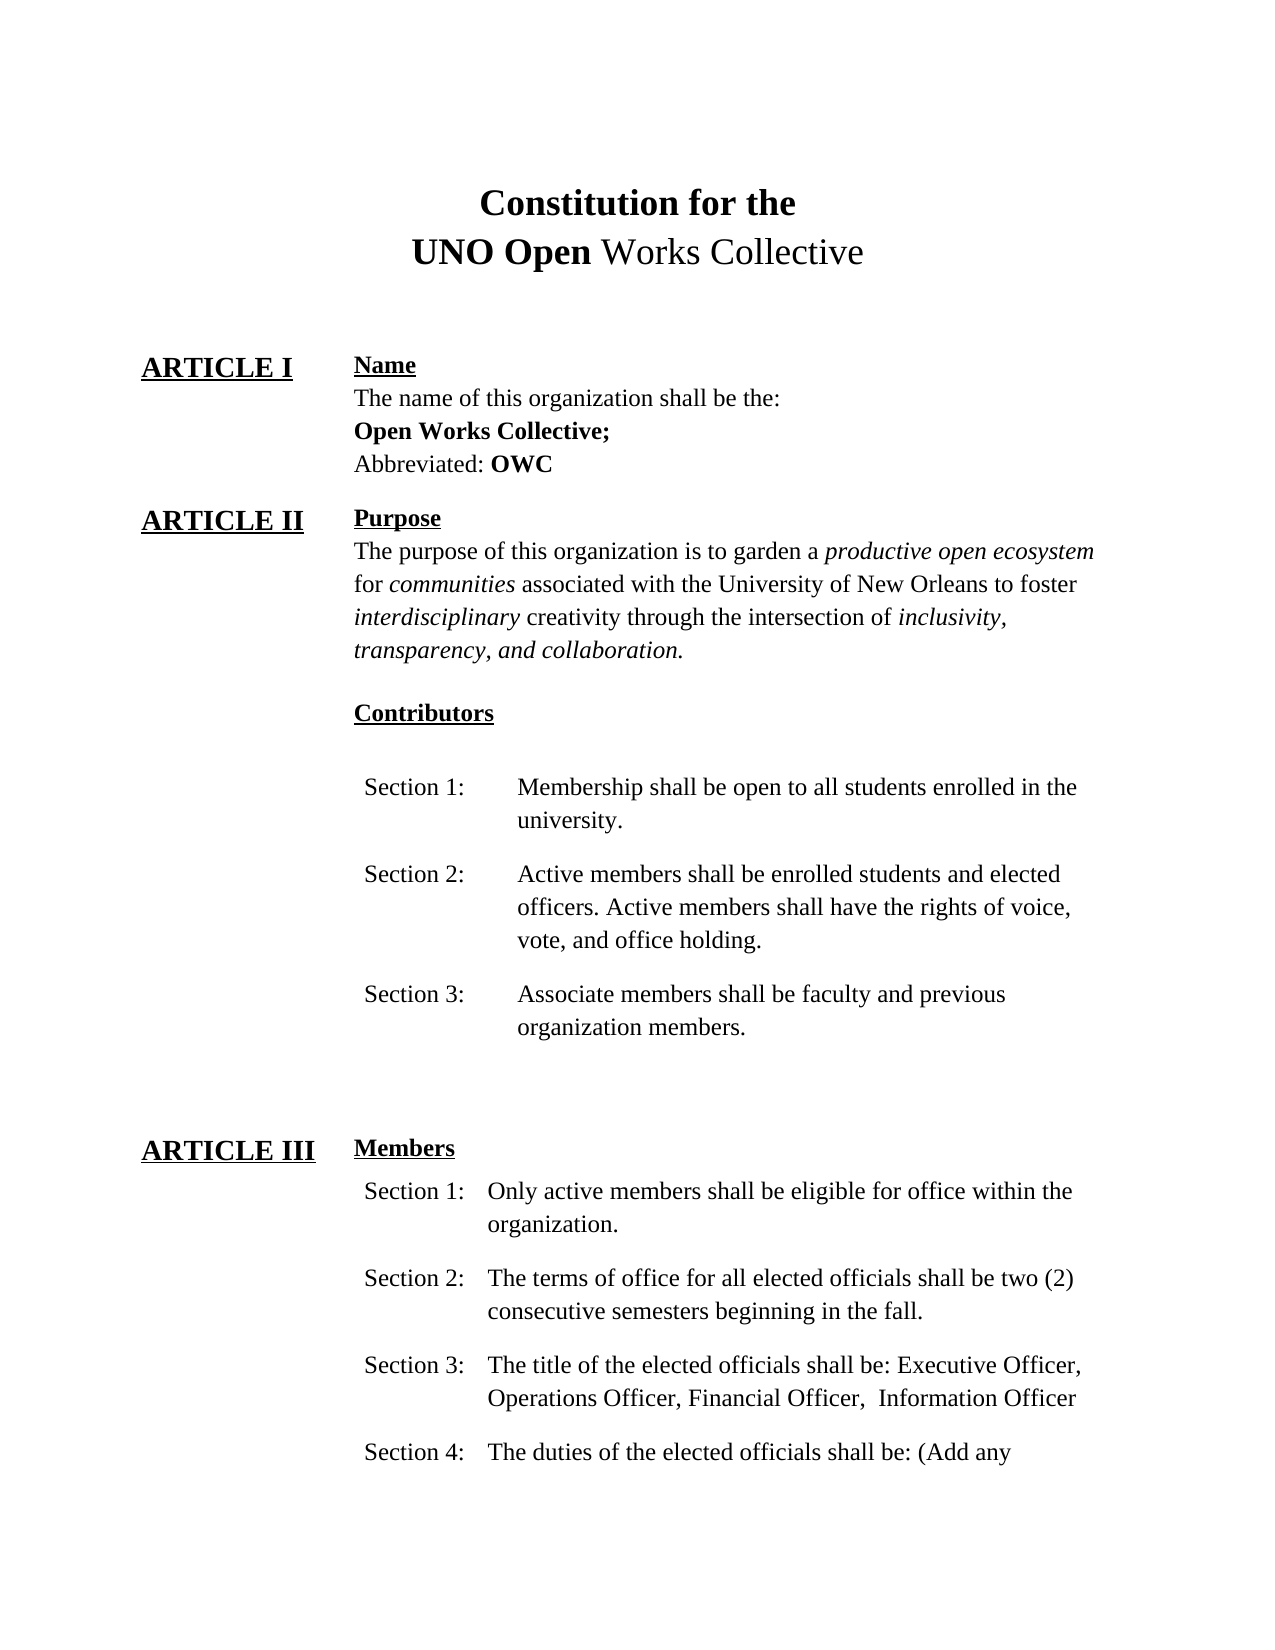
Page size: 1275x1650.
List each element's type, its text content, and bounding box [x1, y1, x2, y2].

table_cell The duties of the elected officials shall be: (Add any [477, 1426, 1100, 1480]
table_cell Section 2: [354, 1253, 477, 1339]
table_cell Members [343, 1122, 1135, 1491]
table_cell Associate members shall be faculty and previous organization members. [507, 969, 1100, 1055]
text Constitution for the [150, 180, 1125, 223]
table_cell ARTICLE II [131, 493, 343, 1122]
table_header ARTICLE I [131, 340, 343, 493]
table_cell The terms of office for all elected officials shall be two (2) consecutive semesters beginning in the fall. [477, 1253, 1100, 1339]
table_cell Section 3: [354, 969, 507, 1055]
table_cell The title of the elected officials shall be: Executive Officer, Operations Officer, Financial Officer, Information Officer [477, 1340, 1100, 1426]
table_cell Section 4: [354, 1426, 477, 1480]
table_cell Active members shall be enrolled students and elected officers. Active members shall have the rights of voice, vote, and office holding. [507, 849, 1100, 968]
table_header Membership shall be open to all students enrolled in the university. [507, 762, 1100, 848]
table_cell Section 3: [354, 1340, 477, 1426]
table_header Name The name of this organization shall be the: Open Works Collective; Abbreviated: OWC [343, 340, 1135, 493]
table_cell Purpose The purpose of this organization is to garden a productive open ecosystem for communities associated with the University of New Orleans to foster interdisciplinary creativity through the intersection of inclusivity, transparency, and collaboration. Contributors [343, 493, 1135, 1122]
table_cell ARTICLE III [131, 1122, 343, 1491]
table_header Section 1: [354, 1166, 477, 1253]
table_header Only active members shall be eligible for office within the organization. [477, 1166, 1100, 1253]
text UNO Open Works Collective [150, 230, 1125, 273]
table_cell Section 2: [354, 849, 507, 968]
table_header Section 1: [354, 762, 507, 848]
